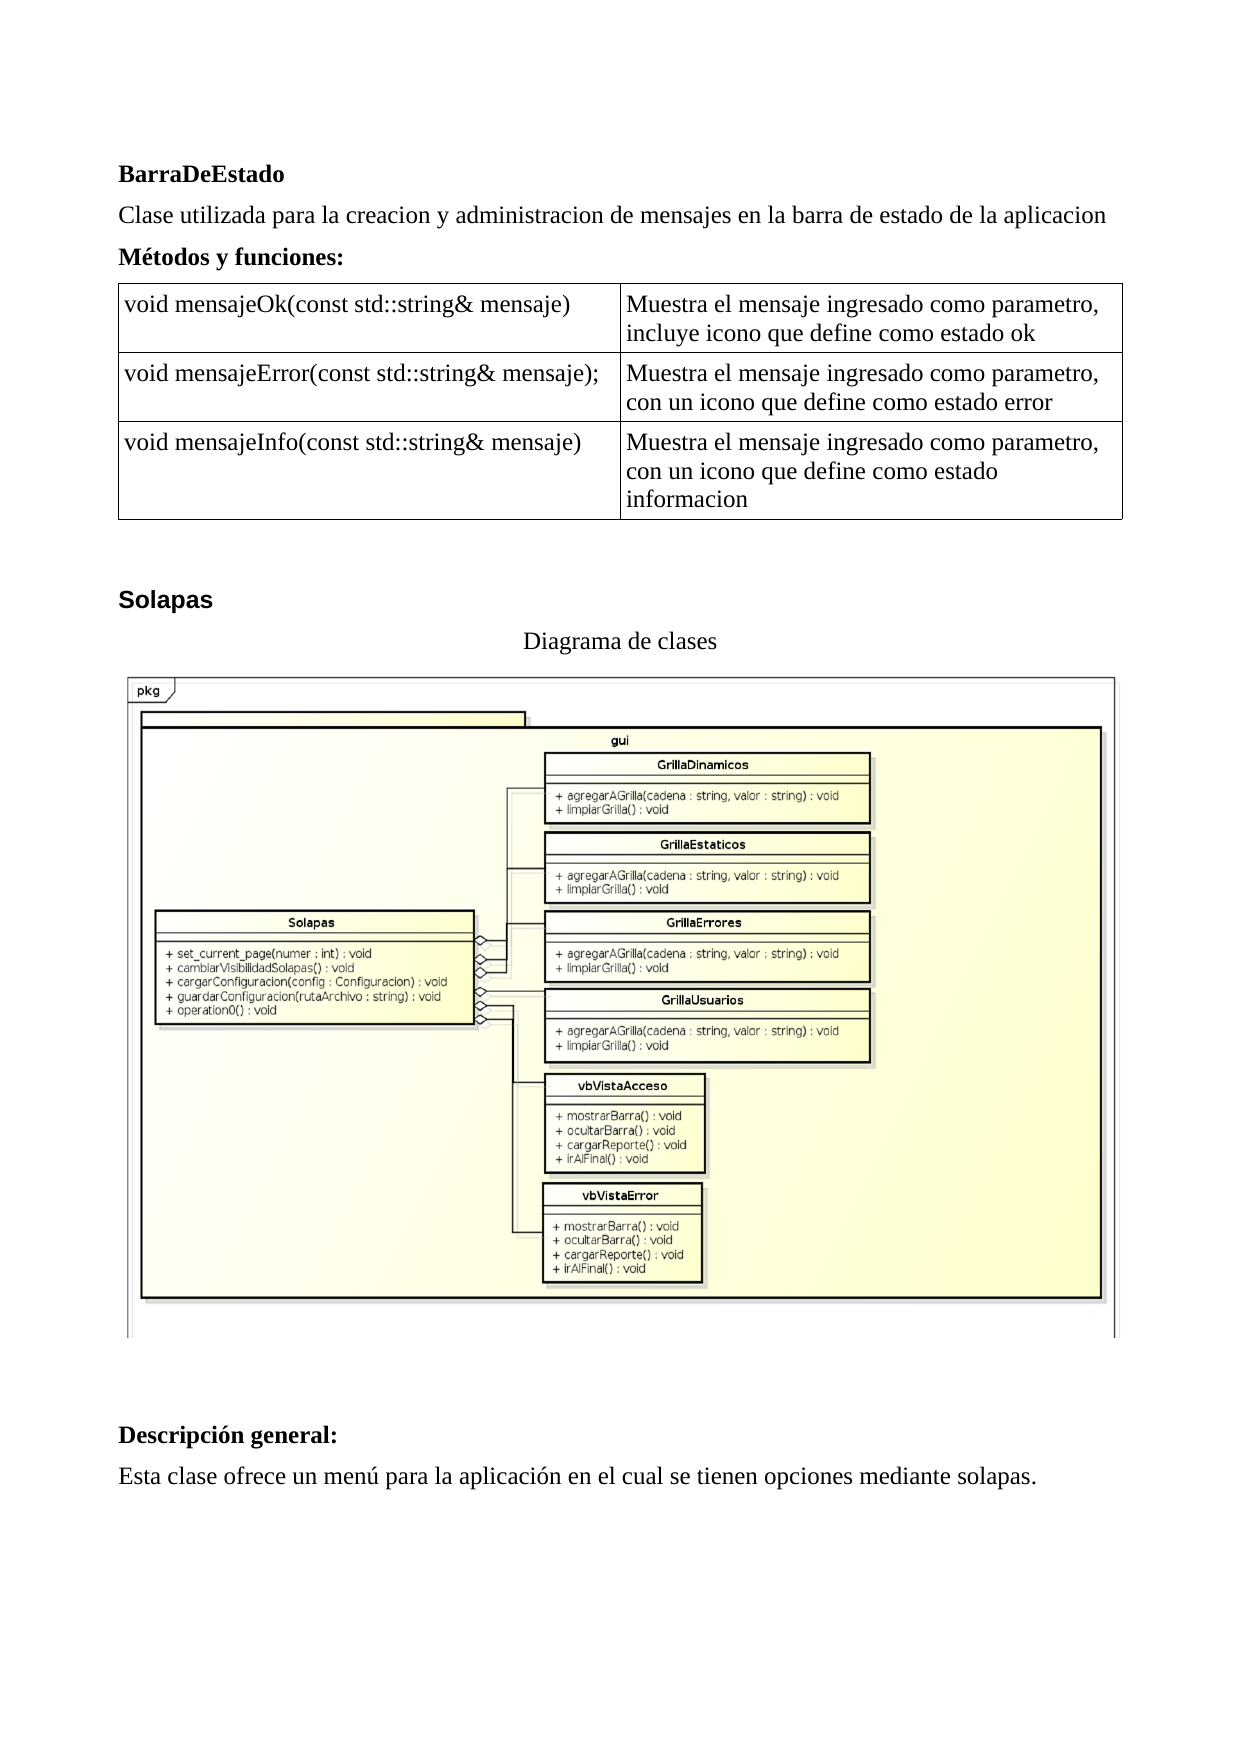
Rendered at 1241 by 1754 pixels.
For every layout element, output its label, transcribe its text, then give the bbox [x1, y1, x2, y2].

picture [118, 667, 1123, 1338]
text Diagrama de clases [118, 626, 1122, 655]
table_cell void mensajeError(const std::string& mensaje); [119, 353, 620, 421]
text Esta clase ofrece un menú para la aplicación en el cual se tienen opciones mediante solapas. [118, 1461, 1122, 1490]
table_cell Muestra el mensaje ingresado como parametro, con un icono que define como estado error [621, 353, 1122, 421]
table_cell void mensajeInfo(const std::string& mensaje) [119, 422, 620, 519]
text Métodos y funciones: [118, 242, 1122, 271]
subtitle Solapas [118, 585, 1122, 614]
table_cell Muestra el mensaje ingresado como parametro, con un icono que define como estado informacion [621, 422, 1122, 519]
text Clase utilizada para la creacion y administracion de mensajes en la barra de estado de la aplicacion [118, 201, 1122, 229]
table_header Muestra el mensaje ingresado como parametro, incluye icono que define como estado ok [621, 284, 1122, 352]
table_header void mensajeOk(const std::string& mensaje) [119, 284, 620, 352]
text Descripción general: [118, 1420, 1122, 1449]
text BarraDeEstado [118, 159, 1122, 188]
